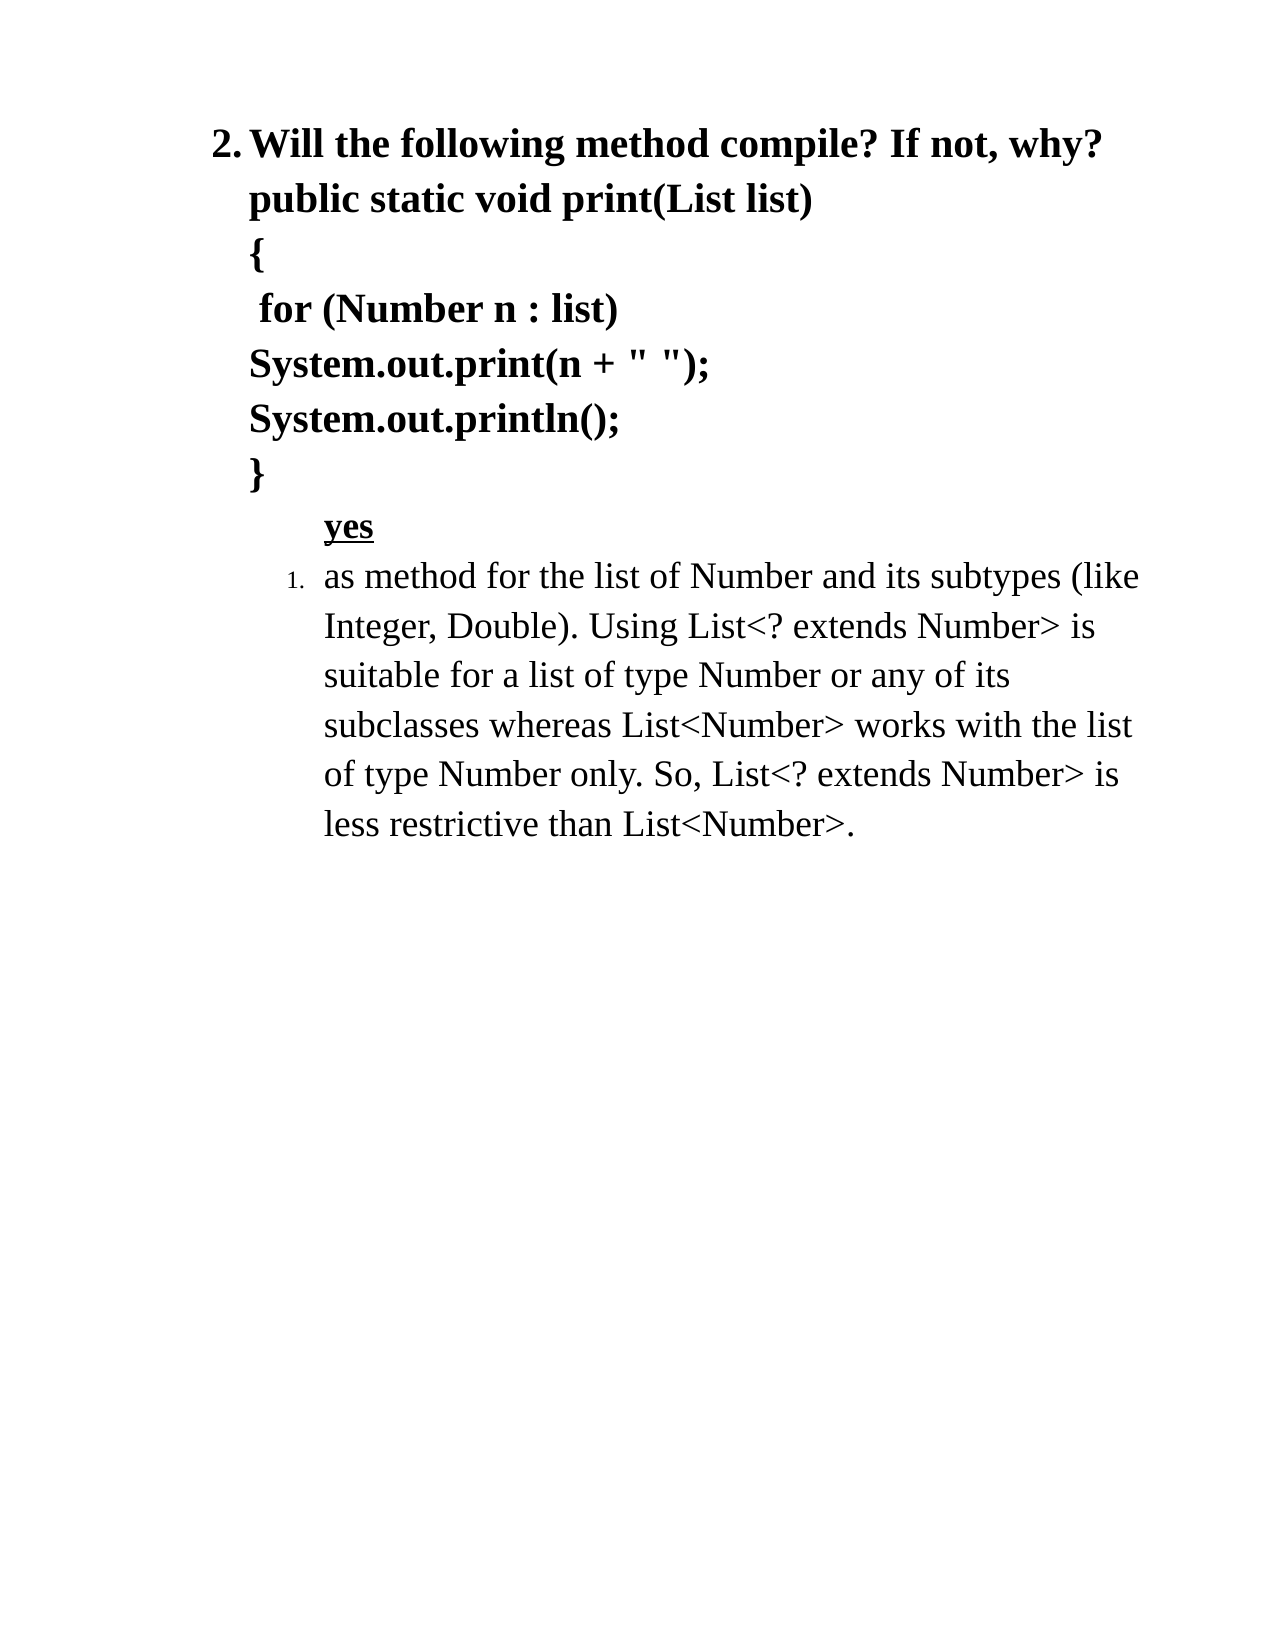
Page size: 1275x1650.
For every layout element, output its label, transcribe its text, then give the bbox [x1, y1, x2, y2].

list public static void print(List list) [211, 173, 1158, 221]
list { [211, 228, 1158, 276]
list System.out.println(); [211, 394, 1158, 442]
list System.out.print(n + " "); [211, 338, 1158, 386]
list for (Number n : list) [211, 283, 1158, 331]
list yes [286, 504, 1158, 547]
list Will the following method compile? If not, why? [211, 118, 1158, 166]
list as method for the list of Number and its subtypes (like Integer, Double). Using List<? extends Number> is suitable for a list of type Number or any of its subclasses whereas List<Number> works with the list of type Number only. So, List<? extends Number> is less restrictive than List<Number>. [286, 553, 1158, 844]
list } [211, 449, 1158, 497]
